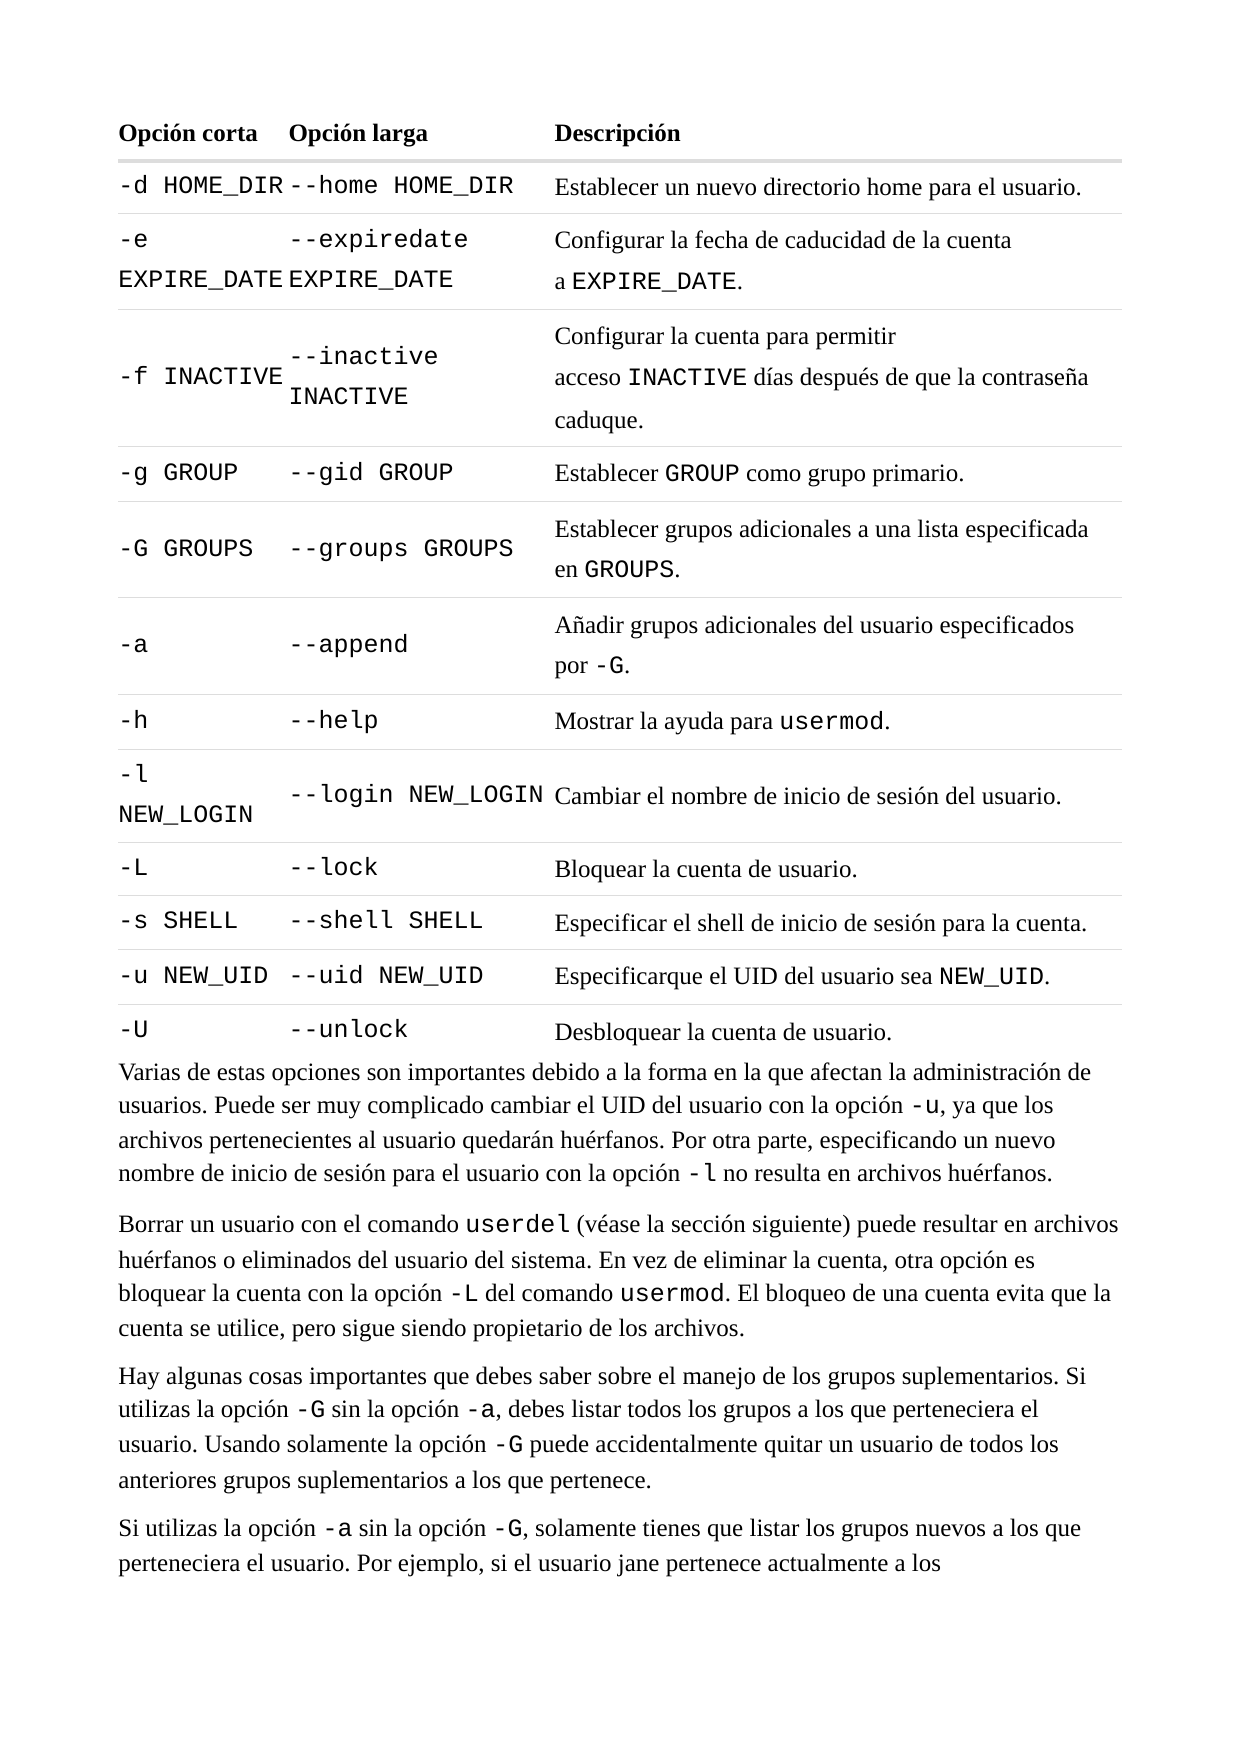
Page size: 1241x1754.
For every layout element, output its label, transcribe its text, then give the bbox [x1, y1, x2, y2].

table_cell Establecer GROUP como grupo primario. [554, 447, 1122, 501]
table_cell --append [288, 598, 554, 693]
table_cell -s SHELL [118, 896, 288, 949]
table_cell -h [118, 695, 288, 749]
table_cell --gid GROUP [288, 447, 554, 501]
table_cell --groups GROUPS [288, 502, 554, 597]
table_cell --help [288, 695, 554, 749]
table_cell -u NEW_UID [118, 950, 288, 1004]
table_cell --inactive INACTIVE [288, 310, 554, 446]
text Varias de estas opciones son importantes debido a la forma en la que afectan la administración de usuarios. Puede ser muy complicado cambiar el UID del usuario con la opción -u, ya que los archivos pertenecientes al usuario quedarán huérfanos. Por otra parte, especificando un nuevo nombre de inicio de sesión para el usuario con la opción -l no resulta en archivos huérfanos. [118, 1057, 1122, 1189]
table_cell --login NEW_LOGIN [288, 750, 554, 842]
table_cell Configurar la cuenta para permitir acceso INACTIVE días después de que la contraseña caduque. [554, 310, 1122, 446]
table_cell --shell SHELL [288, 896, 554, 949]
table_cell Añadir grupos adicionales del usuario especificados por -G. [554, 598, 1122, 693]
table_cell -e EXPIRE_DATE [118, 214, 288, 309]
table_cell Mostrar la ayuda para usermod. [554, 695, 1122, 749]
table_cell --uid NEW_UID [288, 950, 554, 1004]
table_cell Establecer un nuevo directorio home para el usuario. [554, 163, 1122, 213]
table_cell -l NEW_LOGIN [118, 750, 288, 842]
table_cell Establecer grupos adicionales a una lista especificada en GROUPS. [554, 502, 1122, 597]
table_cell -g GROUP [118, 447, 288, 501]
text Si utilizas la opción -a sin la opción -G, solamente tienes que listar los grupos nuevos a los que perteneciera el usuario. Por ejemplo, si el usuario jane pertenece actualmente a los [118, 1513, 1122, 1577]
table_cell --unlock [288, 1005, 554, 1057]
text Borrar un usuario con el comando userdel (véase la sección siguiente) puede resultar en archivos huérfanos o eliminados del usuario del sistema. En vez de eliminar la cuenta, otra opción es bloquear la cuenta con la opción -L del comando usermod. El bloqueo de una cuenta evita que la cuenta se utilice, pero sigue siendo propietario de los archivos. [118, 1209, 1122, 1342]
table_cell Cambiar el nombre de inicio de sesión del usuario. [554, 750, 1122, 842]
table_cell --lock [288, 843, 554, 895]
table_cell Especificar el shell de inicio de sesión para la cuenta. [554, 896, 1122, 949]
table_cell -a [118, 598, 288, 693]
table_cell --expiredate EXPIRE_DATE [288, 214, 554, 309]
table_header Descripción [554, 118, 1122, 159]
table_header Opción larga [288, 118, 554, 159]
table_cell -L [118, 843, 288, 895]
table_cell Especificarque el UID del usuario sea NEW_UID. [554, 950, 1122, 1004]
table_cell -G GROUPS [118, 502, 288, 597]
table_cell -f INACTIVE [118, 310, 288, 446]
table_cell Configurar la fecha de caducidad de la cuenta a EXPIRE_DATE. [554, 214, 1122, 309]
table_cell Desbloquear la cuenta de usuario. [554, 1005, 1122, 1057]
table_cell --home HOME_DIR [288, 163, 554, 213]
table_cell -U [118, 1005, 288, 1057]
table_cell Bloquear la cuenta de usuario. [554, 843, 1122, 895]
table_cell -d HOME_DIR [118, 163, 288, 213]
table_header Opción corta [118, 118, 288, 159]
text Hay algunas cosas importantes que debes saber sobre el manejo de los grupos suplementarios. Si utilizas la opción -G sin la opción -a, debes listar todos los grupos a los que perteneciera el usuario. Usando solamente la opción -G puede accidentalmente quitar un usuario de todos los anteriores grupos suplementarios a los que pertenece. [118, 1361, 1122, 1493]
